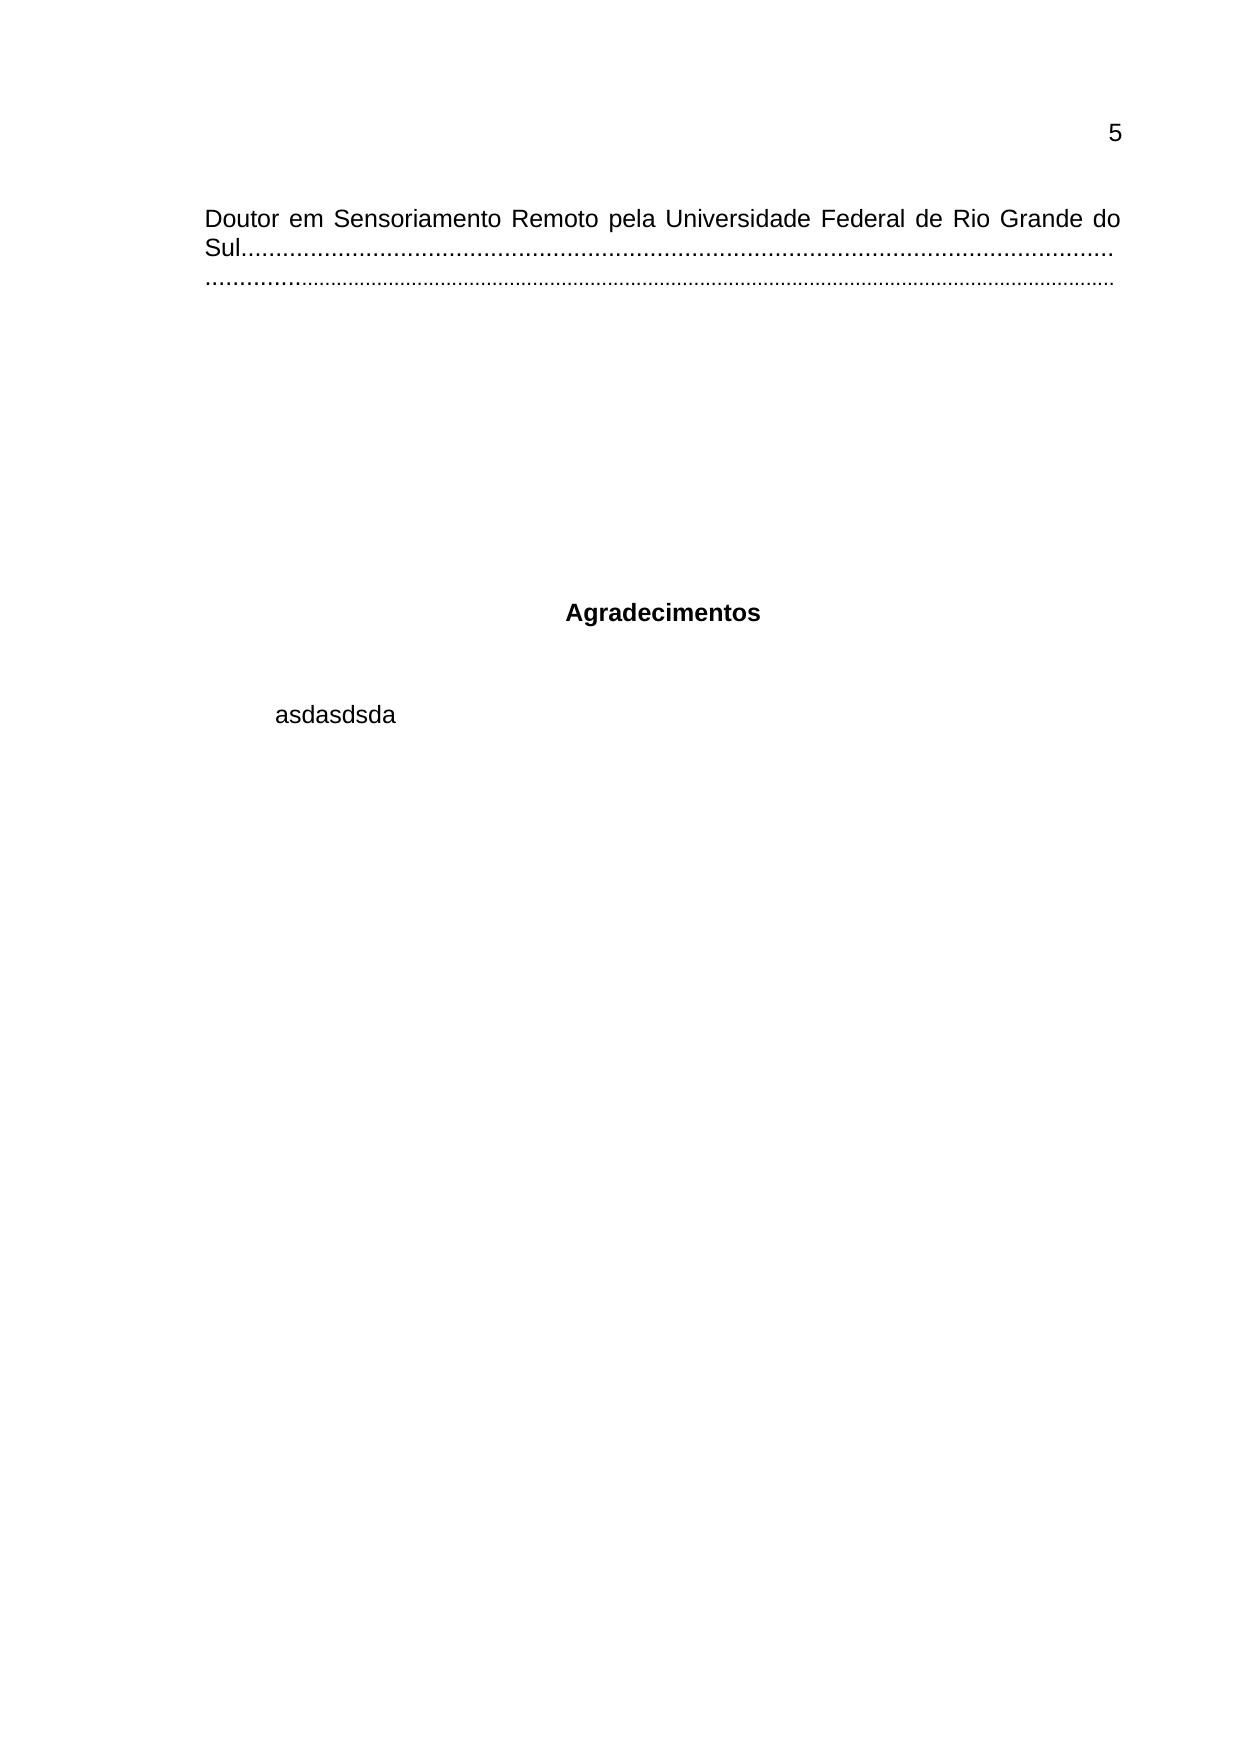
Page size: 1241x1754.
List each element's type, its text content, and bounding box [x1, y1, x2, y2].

text asdasdsda [204, 700, 1122, 729]
text Agradecimentos [177, 598, 1149, 627]
text Doutor em Sensoriamento Remoto pela Universidade Federal de Rio Grande do Sul......................................................................................................................................................................................................................................................................................... [204, 204, 1122, 291]
